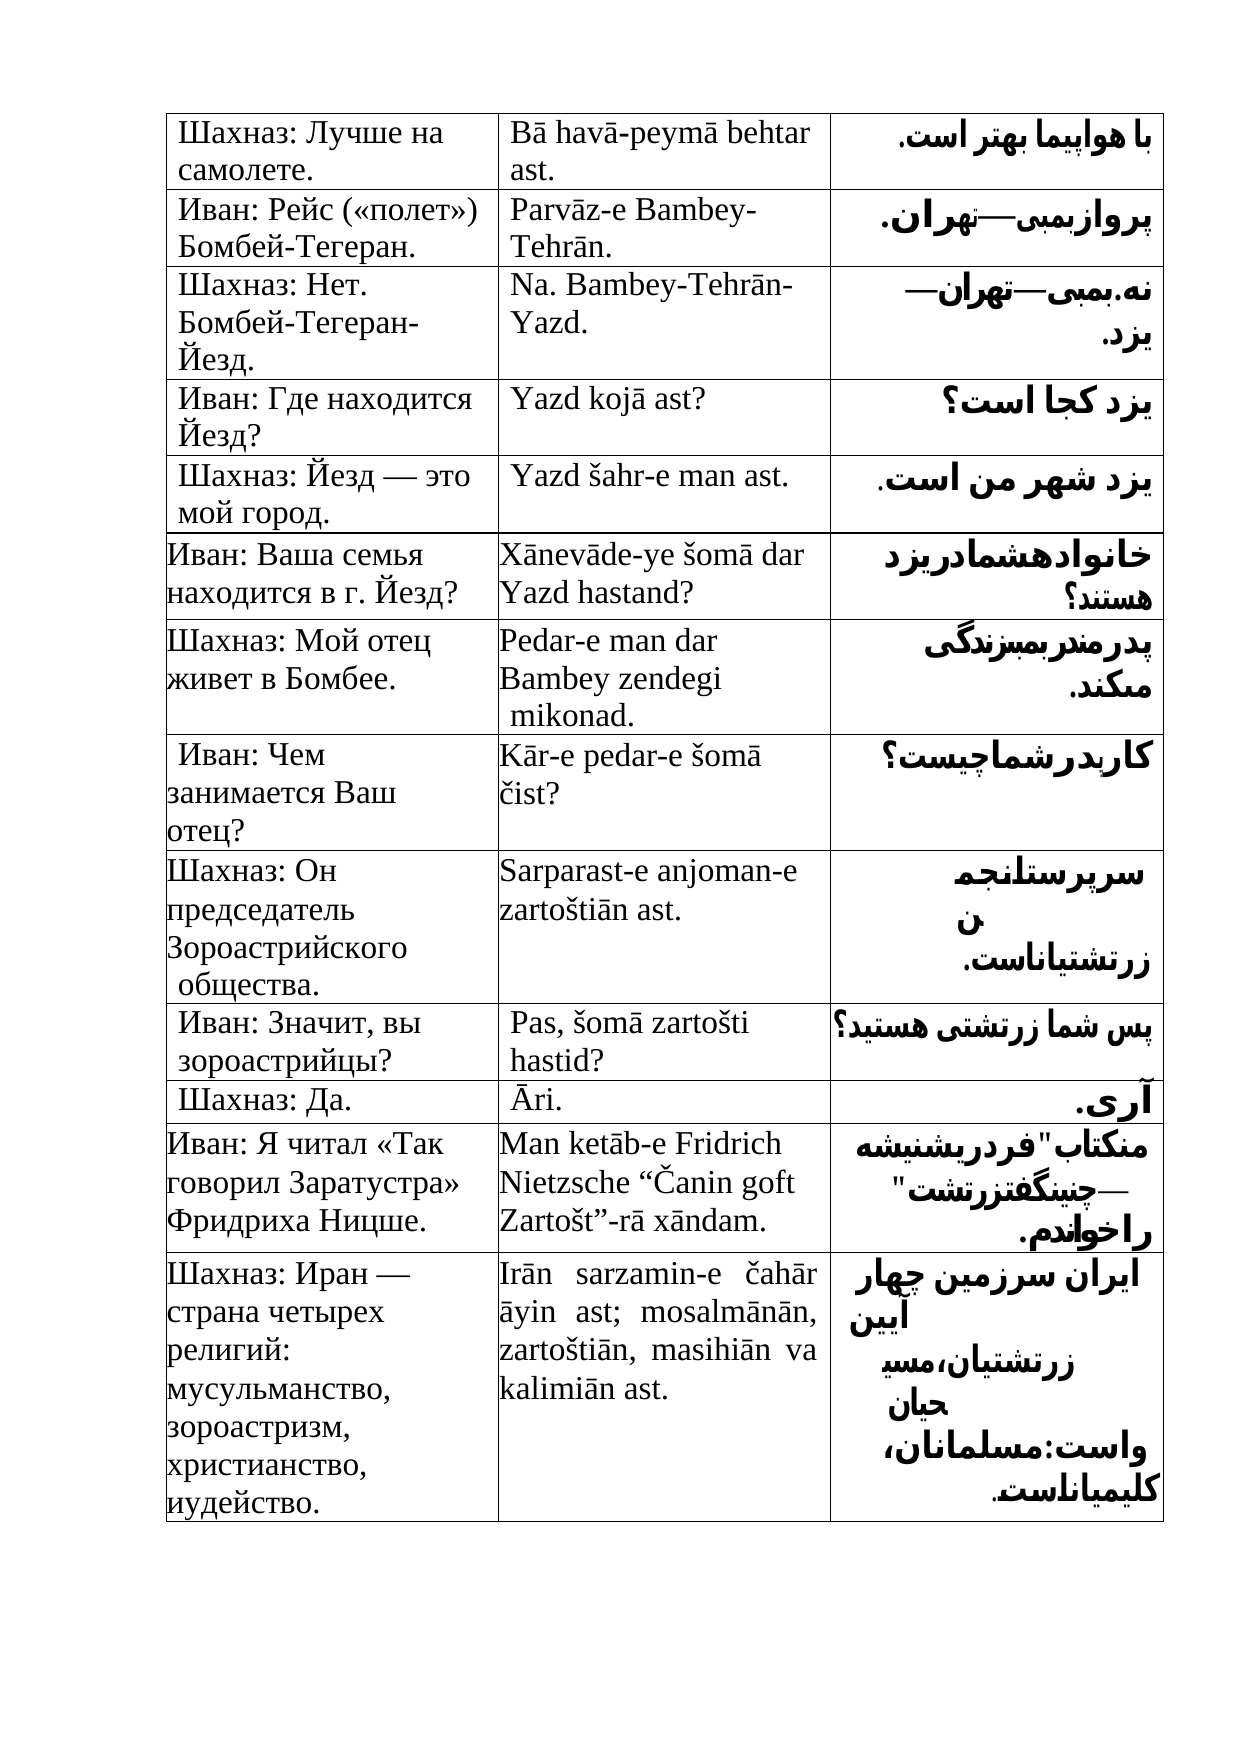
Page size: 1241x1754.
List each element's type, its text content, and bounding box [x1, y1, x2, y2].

table_cell ايران سرزمين چھار آيين زرتشتيان،مسيحيان واست:مسلمانان، كليمياناست. [831, 1253, 1163, 1521]
table_cell Kār-e pedar-e šomā čist? [499, 735, 830, 849]
table_cell Шахназ: Лучше на самолете. [167, 114, 498, 189]
table_cell Шахназ: Йезд — это мой город. [167, 456, 498, 532]
table_cell Иван: Рейс («полет») Бомбей-Тегеран. [167, 190, 498, 266]
table_cell پس شما زرتشتى ھستيد؟ [831, 1004, 1163, 1079]
table_cell Иван: Значит, вы зороастрийцы? [167, 1004, 498, 1079]
table_cell Parvāz-e Bambey- Tehrān. [499, 190, 830, 266]
table_cell Йезд. [167, 341, 498, 378]
table_cell [499, 341, 830, 378]
table_cell Bā havā-peymā behtar ast. [499, 114, 830, 189]
table_cell يزد شھر من است. [831, 456, 1163, 532]
table_cell Иван: Чем занимается Ваш отец? [167, 735, 498, 849]
table_cell Pedar-e man dar Bambey zendegi mikonad. [499, 620, 830, 734]
table_cell كارپدرشماچيست؟ [831, 735, 1163, 849]
table_cell Yazd šahr-e man ast. [499, 456, 830, 532]
table_cell Na. Bambey-Tehrān- [499, 267, 830, 304]
table_cell Шахназ: Нет. [167, 267, 498, 304]
table_cell پروازبمبى—تھران. [831, 190, 1163, 266]
table_cell Sarparast-e anjoman-e zartoštiān ast. [499, 851, 830, 1003]
table_cell سرپرستانجمن زرتشتياناست. [831, 851, 1163, 1003]
table_cell Шахназ: Мой отец живет в Бомбее. [167, 620, 498, 734]
table_cell Иван: Где находится Йезд? [167, 380, 498, 455]
table_cell Бомбей-Тегеран- [167, 304, 498, 341]
table_cell Pas, šomā zartošti hastid? [499, 1004, 830, 1079]
table_cell Шахназ: Да. [167, 1081, 498, 1123]
table_header Иван: Ваша семья находится в г. Йезд? [167, 534, 498, 619]
table_cell منكتاب"فردريشنيشه —چنينگفتزرتشت" راخواندم. [831, 1124, 1163, 1252]
table_cell آرى. [831, 1081, 1163, 1123]
table_header Xānevāde-ye šomā dar Yazd hastand? [499, 534, 830, 619]
table_cell با ھواپيما بھتر است. [831, 114, 1163, 189]
table_cell Irān sarzamin-e čahār āyin ast; mosalmānān, zartoštiān, masihiān va kalimiān ast. [499, 1253, 830, 1521]
table_cell Yazd. [499, 304, 830, 341]
table_cell Шахназ: Он председатель Зороастрийского общества. [167, 851, 498, 1003]
table_cell Иван: Я читал «Так говорил Заратустра» Фридриха Ницше. [167, 1124, 498, 1252]
table_cell نه.بمبى—تھران— يزد. [831, 267, 1163, 378]
table_header خانوادهشمادريزد ھستند؟ [831, 534, 1163, 619]
table_cell پدرمندربمبىزندگى مىكند. [831, 620, 1163, 734]
table_cell يزد كجا است؟ [831, 380, 1163, 455]
table_cell Шахназ: Иран — страна четырех религий: мусульманство, зороастризм, христианство, иудейство. [167, 1253, 498, 1521]
table_cell Yazd kojā ast? [499, 380, 830, 455]
table_cell Man ketāb-e Fridrich Nietzsche “Čanin goft Zartošt”-rā xāndam. [499, 1124, 830, 1252]
table_cell Āri. [499, 1081, 830, 1123]
